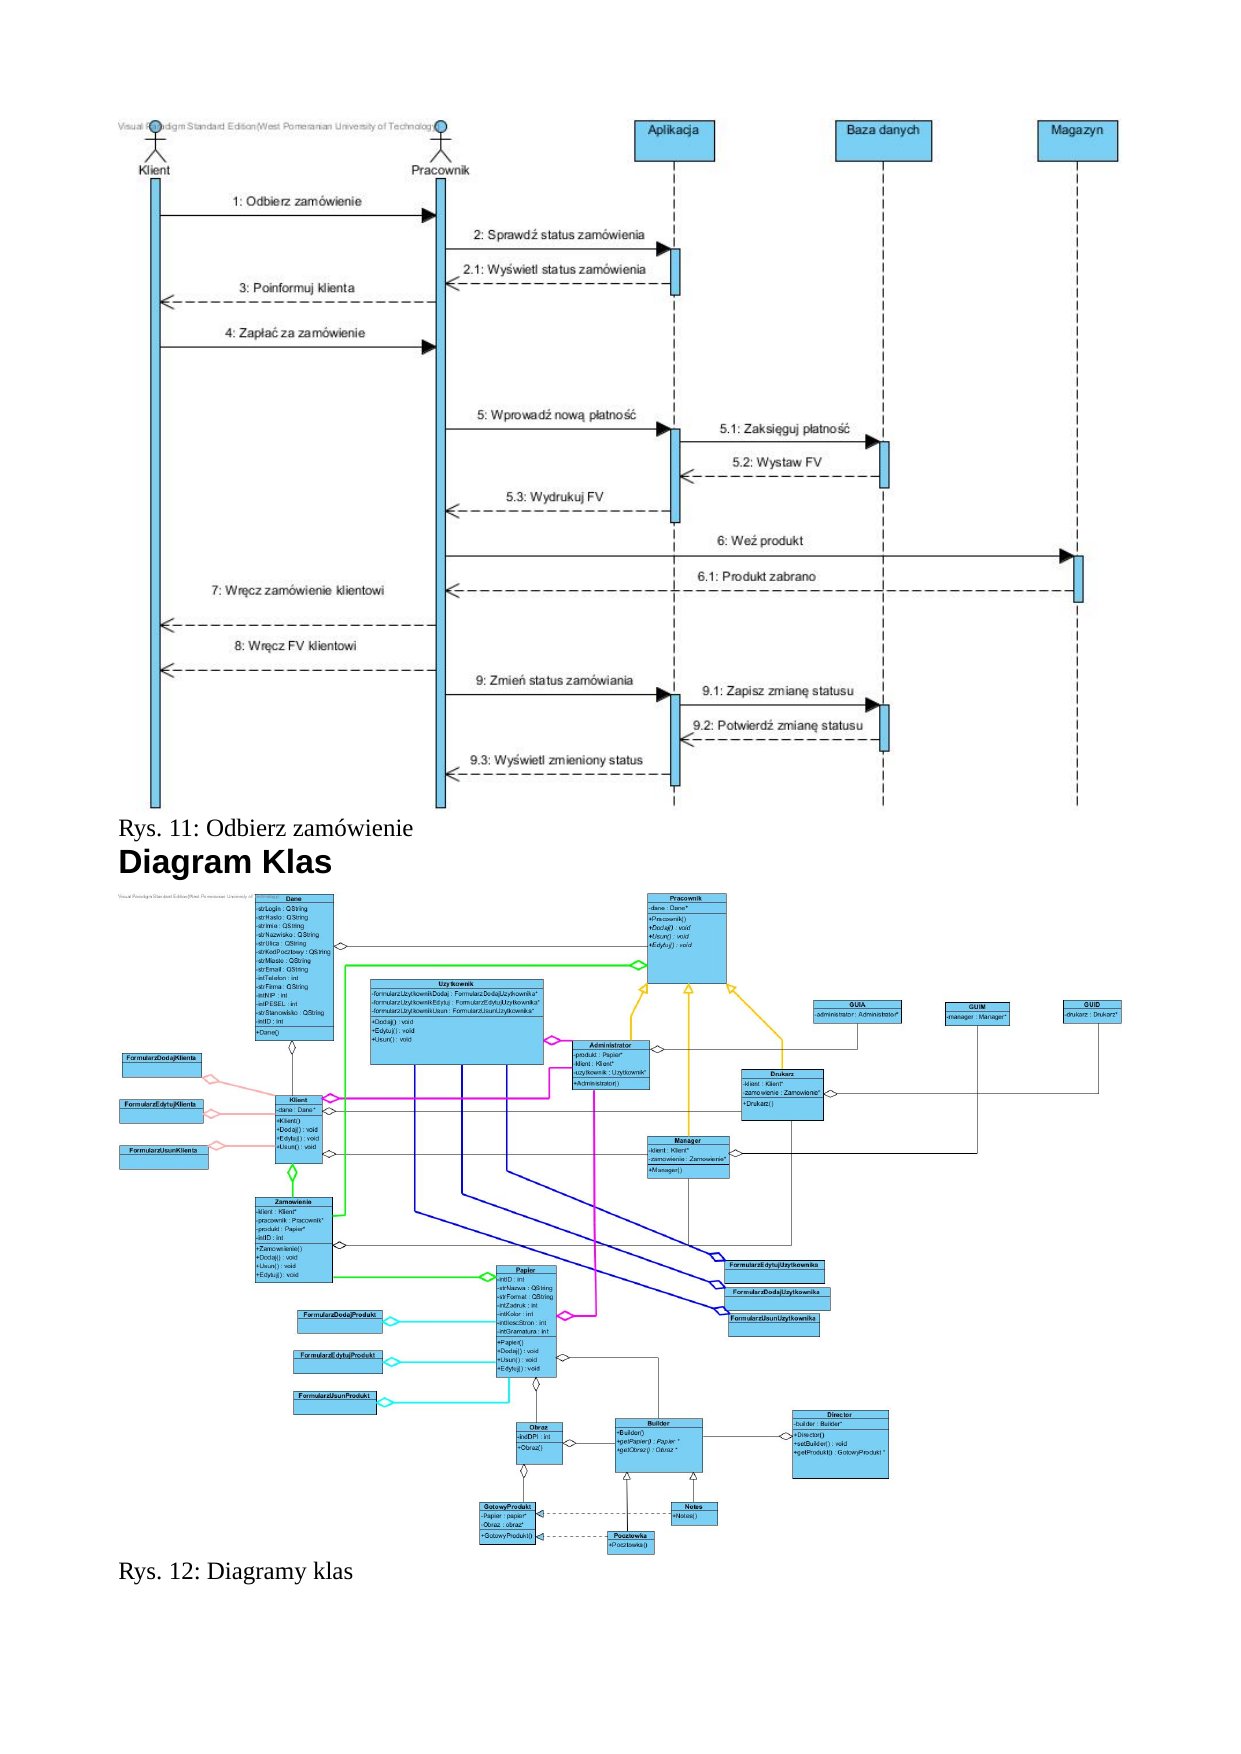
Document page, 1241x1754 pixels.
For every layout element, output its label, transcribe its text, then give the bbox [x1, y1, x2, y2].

text Rys. 11: Odbierz zamówienie [118, 813, 1122, 842]
picture [118, 892, 1123, 1556]
subtitle Diagram Klas [118, 842, 1122, 880]
text Rys. 12: Diagramy klas [118, 1556, 1122, 1584]
picture [118, 118, 1123, 813]
